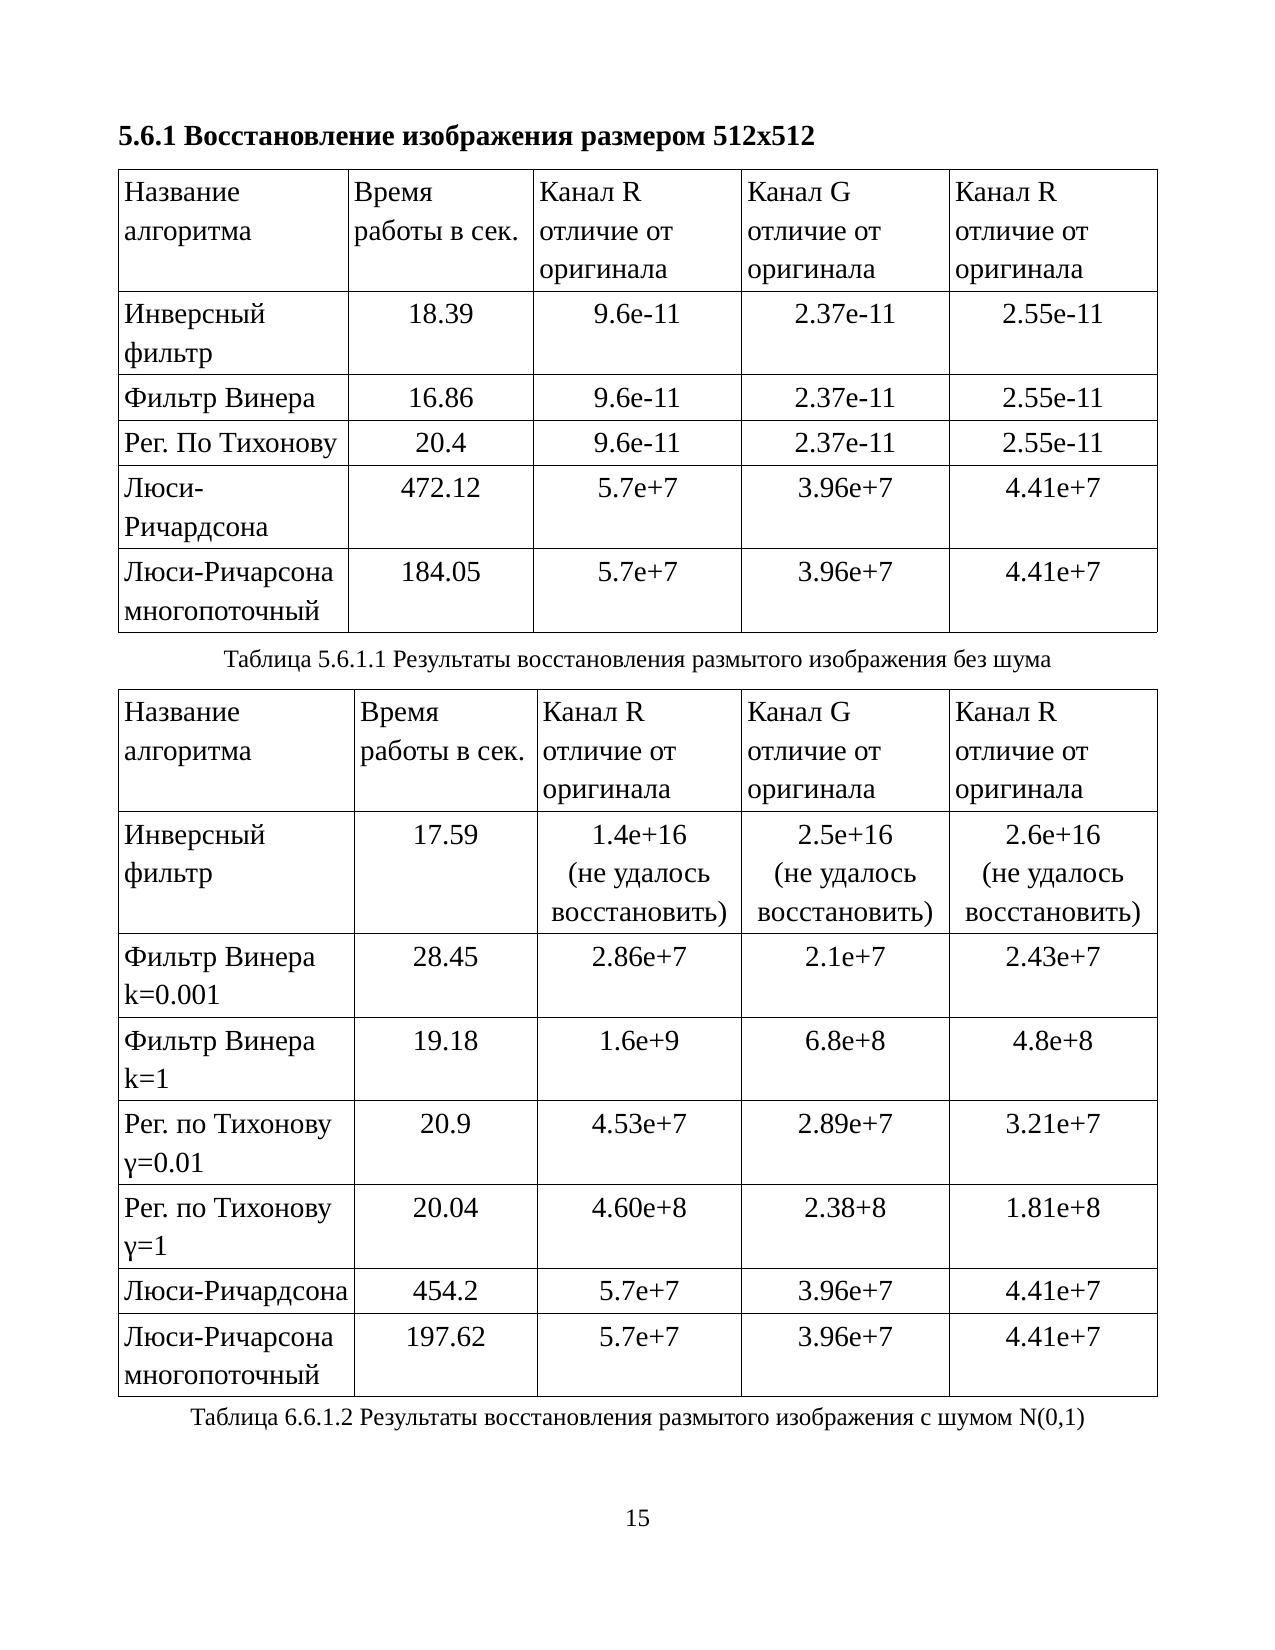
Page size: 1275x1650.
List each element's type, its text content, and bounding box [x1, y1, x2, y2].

table_cell 2.55e-11 [950, 421, 1157, 464]
table_cell 4.41e+7 [950, 466, 1157, 548]
table_cell 5.7e+7 [534, 549, 741, 632]
table_cell 1.4e+16 (не удалось восстановить) [538, 812, 741, 933]
table_header Канал R отличие от оригинала [538, 690, 741, 811]
table_cell 17.59 [355, 812, 537, 933]
table_cell 2.89e+7 [742, 1101, 949, 1184]
table_cell Рег. по Тихонову γ=0.01 [119, 1101, 354, 1184]
table_header Канал R отличие от оригинала [950, 170, 1157, 291]
table_cell 1.6e+9 [538, 1018, 741, 1100]
table_cell 472.12 [349, 466, 533, 548]
table_header Канал R отличие от оригинала [950, 690, 1157, 811]
table_cell 2.86e+7 [538, 934, 741, 1017]
table_header Время работы в сек. [355, 690, 537, 811]
table_cell 4.41e+7 [950, 1269, 1157, 1313]
table_cell 5.7e+7 [538, 1314, 741, 1396]
table_cell 20.4 [349, 421, 533, 464]
table_header Название алгоритма [119, 170, 348, 291]
table_cell 6.8e+8 [742, 1018, 949, 1100]
table_cell 4.53e+7 [538, 1101, 741, 1184]
table_cell 4.8e+8 [950, 1018, 1157, 1100]
table_cell 5.7e+7 [538, 1269, 741, 1313]
table_cell 9.6e-11 [534, 292, 741, 374]
table_cell 28.45 [355, 934, 537, 1017]
table_header Канал R отличие от оригинала [534, 170, 741, 291]
table_cell 18.39 [349, 292, 533, 374]
table_cell 2.5e+16 (не удалось восстановить) [742, 812, 949, 933]
table_cell 2.55e-11 [950, 292, 1157, 374]
table_cell 454.2 [355, 1269, 537, 1313]
table_cell 2.6e+16 (не удалось восстановить) [950, 812, 1157, 933]
table_cell 3.96e+7 [742, 549, 949, 632]
table_cell 20.9 [355, 1101, 537, 1184]
table_cell 20.04 [355, 1185, 537, 1268]
table_cell 9.6e-11 [534, 421, 741, 464]
table_cell 2.37e-11 [742, 375, 949, 419]
table_cell Рег. по Тихонову γ=1 [119, 1185, 354, 1268]
table_cell 19.18 [355, 1018, 537, 1100]
table_cell 197.62 [355, 1314, 537, 1396]
table_cell 184.05 [349, 549, 533, 632]
table_cell Люси-Ричарсона многопоточный [119, 549, 348, 632]
table_header Канал G отличие от оригинала [742, 170, 949, 291]
table_cell 4.41e+7 [950, 1314, 1157, 1396]
table_cell 1.81e+8 [950, 1185, 1157, 1268]
table_cell Инверсный фильтр [119, 812, 354, 933]
table_cell Инверсный фильтр [119, 292, 348, 374]
text Таблица 5.6.1.1 Результаты восстановления размытого изображения без шума [118, 644, 1157, 673]
table_cell 4.60e+8 [538, 1185, 741, 1268]
table_cell 2.37e-11 [742, 292, 949, 374]
table_cell Рег. По Тихонову [119, 421, 348, 464]
table_cell 2.37e-11 [742, 421, 949, 464]
table_cell 3.96e+7 [742, 1269, 949, 1313]
text Таблица 6.6.1.2 Результаты восстановления размытого изображения с шумом N(0,1) [118, 1402, 1157, 1431]
text 5.6.1 Восстановление изображения размером 512х512 [118, 118, 1157, 152]
table_cell Люси-Ричардсона [119, 466, 348, 548]
table_cell 2.43e+7 [950, 934, 1157, 1017]
table_cell Люси-Ричарсона многопоточный [119, 1314, 354, 1396]
table_cell Люси-Ричардсона [119, 1269, 354, 1313]
table_cell 16.86 [349, 375, 533, 419]
table_cell 2.38+8 [742, 1185, 949, 1268]
table_cell 3.96e+7 [742, 1314, 949, 1396]
table_cell 5.7e+7 [534, 466, 741, 548]
table_header Канал G отличие от оригинала [742, 690, 949, 811]
table_header Время работы в сек. [349, 170, 533, 291]
table_cell 9.6e-11 [534, 375, 741, 419]
table_cell 3.21e+7 [950, 1101, 1157, 1184]
table_cell Фильтр Винера [119, 375, 348, 419]
table_cell 2.55e-11 [950, 375, 1157, 419]
table_cell Фильтр Винера k=1 [119, 1018, 354, 1100]
table_cell 4.41e+7 [950, 549, 1157, 632]
table_cell 3.96e+7 [742, 466, 949, 548]
table_cell Фильтр Винера k=0.001 [119, 934, 354, 1017]
table_header Название алгоритма [119, 690, 354, 811]
table_cell 2.1e+7 [742, 934, 949, 1017]
